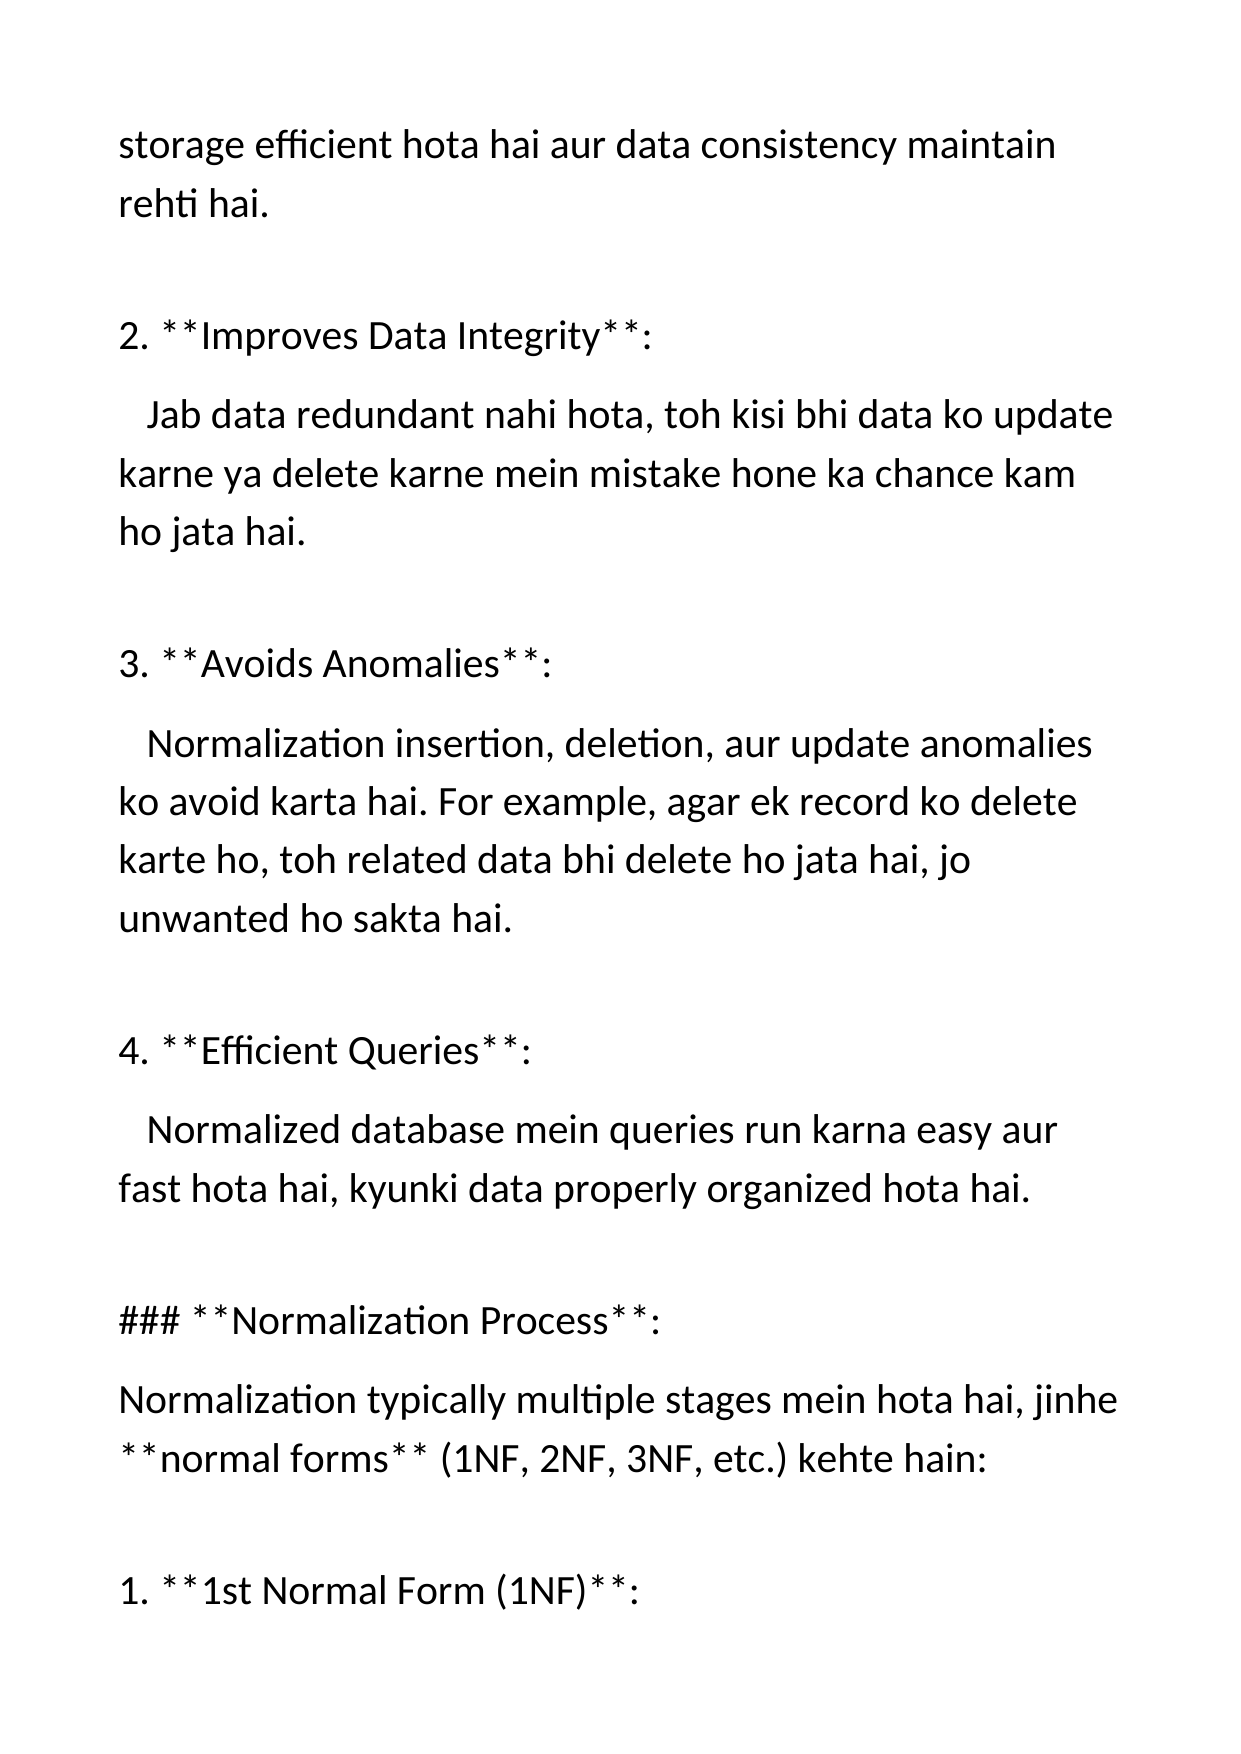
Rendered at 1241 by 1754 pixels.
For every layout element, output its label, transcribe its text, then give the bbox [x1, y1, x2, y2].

text 2. **Improves Data Integrity**: [118, 309, 1122, 360]
text Normalization typically multiple stages mein hota hai, jinhe **normal forms** (1NF, 2NF, 3NF, etc.) kehte hain: [118, 1373, 1122, 1483]
text ### **Normalization Process**: [118, 1294, 1122, 1345]
text Jab data redundant nahi hota, toh kisi bhi data ko update karne ya delete karne mein mistake hone ka chance kam ho jata hai. [118, 388, 1122, 556]
text Normalization insertion, deletion, aur update anomalies ko avoid karta hai. For example, agar ek record ko delete karte ho, toh related data bhi delete ho jata hai, jo unwanted ho sakta hai. [118, 717, 1122, 943]
text 1. **1st Normal Form (1NF)**: [118, 1564, 1122, 1615]
text 4. **Efficient Queries**: [118, 1024, 1122, 1075]
text storage efficient hota hai aur data consistency maintain rehti hai. [118, 118, 1122, 227]
text 3. **Avoids Anomalies**: [118, 637, 1122, 688]
text Normalized database mein queries run karna easy aur fast hota hai, kyunki data properly organized hota hai. [118, 1103, 1122, 1213]
